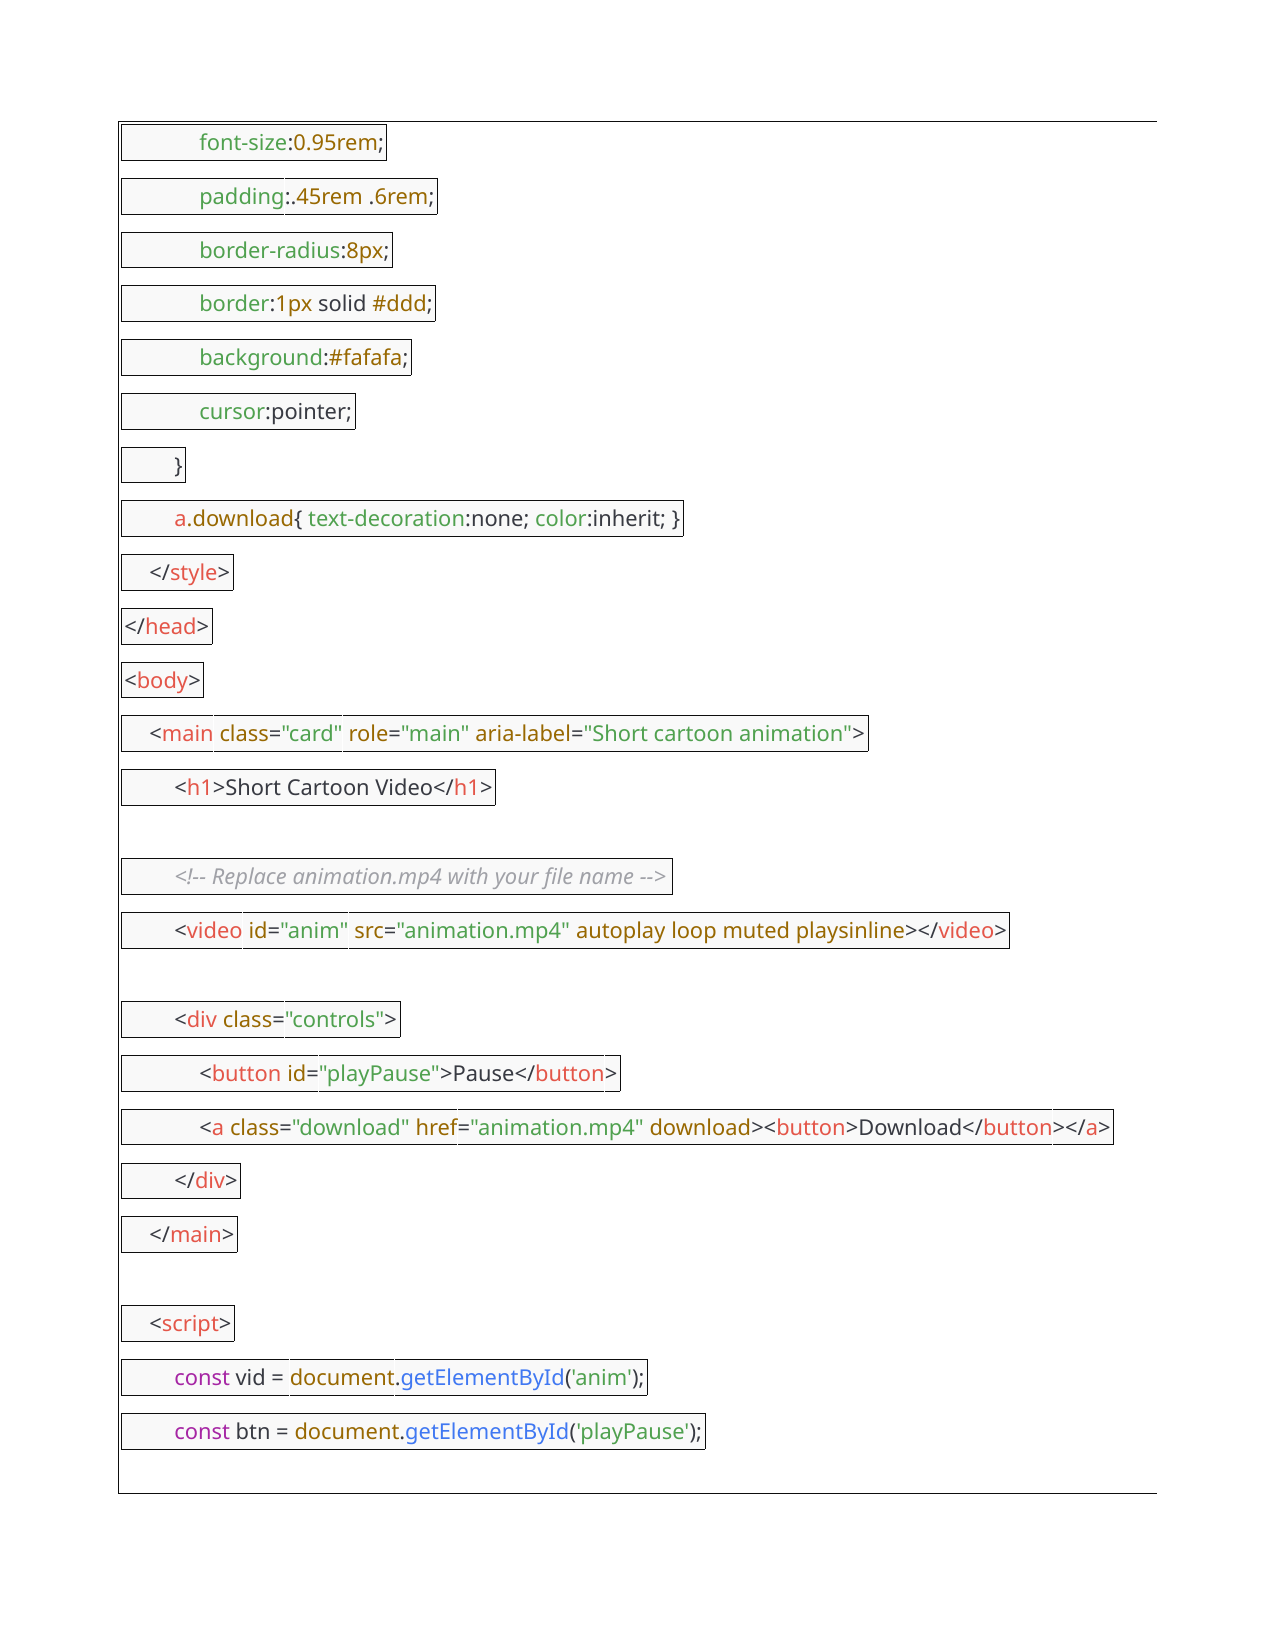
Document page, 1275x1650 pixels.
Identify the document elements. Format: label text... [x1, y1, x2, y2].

text <a class="download" href="animation.mp4" download><button>Download</button></a> [119, 1106, 1157, 1144]
text <body> [119, 659, 1157, 697]
text </main> [119, 1213, 1157, 1252]
text <script> [119, 1302, 1157, 1341]
text padding:.45rem .6rem; [119, 175, 1157, 214]
text font-size:0.95rem; [119, 122, 1157, 160]
text <!-- Replace animation.mp4 with your file name --> [119, 855, 1157, 894]
text <main class="card" role="main" aria-label="Short cartoon animation"> [119, 712, 1157, 751]
text <button id="playPause">Pause</button> [119, 1052, 1157, 1091]
text background:#fafafa; [119, 336, 1157, 375]
text } [119, 444, 1157, 482]
text <div class="controls"> [119, 998, 1157, 1037]
text <h1>Short Cartoon Video</h1> [119, 766, 1157, 805]
text <video id="anim" src="animation.mp4" autoplay loop muted playsinline></video> [119, 909, 1157, 948]
text border-radius:8px; [119, 229, 1157, 267]
text border:1px solid #ddd; [119, 282, 1157, 321]
text </head> [119, 605, 1157, 644]
text const btn = document.getElementById('playPause'); [119, 1410, 1157, 1449]
text </div> [119, 1159, 1157, 1198]
text </style> [119, 551, 1157, 590]
text const vid = document.getElementById('anim'); [119, 1356, 1157, 1395]
text cursor:pointer; [119, 390, 1157, 429]
text a.download{ text-decoration:none; color:inherit; } [119, 497, 1157, 536]
